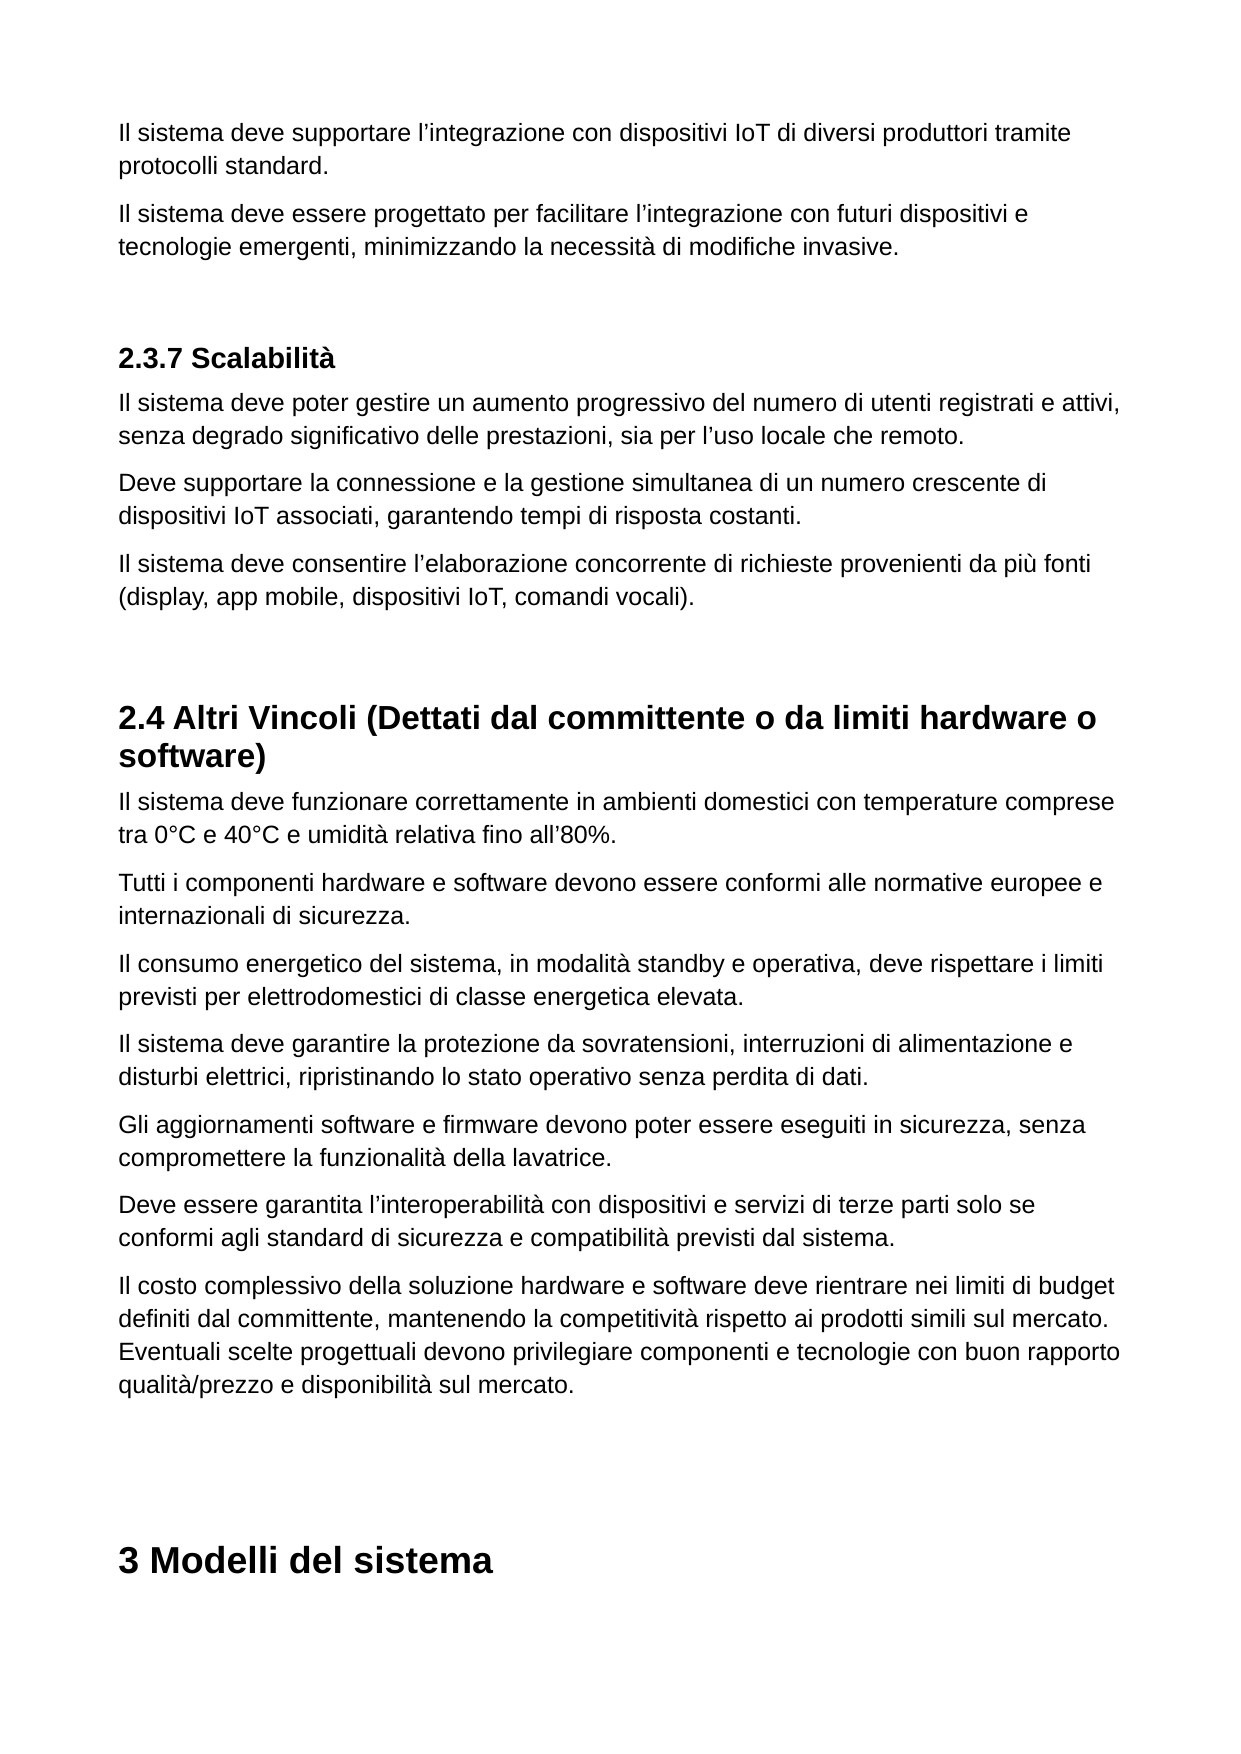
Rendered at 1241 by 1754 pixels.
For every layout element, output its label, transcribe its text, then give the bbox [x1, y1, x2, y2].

text Deve essere garantita l’interoperabilità con dispositivi e servizi di terze parti solo se conformi agli standard di sicurezza e compatibilità previsti dal sistema. [118, 1190, 1122, 1252]
text Gli aggiornamenti software e firmware devono poter essere eseguiti in sicurezza, senza compromettere la funzionalità della lavatrice. [118, 1110, 1122, 1172]
text Il sistema deve garantire la protezione da sovratensioni, interruzioni di alimentazione e disturbi elettrici, ripristinando lo stato operativo senza perdita di dati. [118, 1029, 1122, 1091]
text Il costo complessivo della soluzione hardware e software deve rientrare nei limiti di budget definiti dal committente, mantenendo la competitività rispetto ai prodotti simili sul mercato. Eventuali scelte progettuali devono privilegiare componenti e tecnologie con buon rapporto qualità/prezzo e disponibilità sul mercato. [118, 1271, 1122, 1399]
subtitle 2.4 Altri Vincoli (Dettati dal committente o da limiti hardware o software) [118, 698, 1122, 775]
text Il sistema deve poter gestire un aumento progressivo del numero di utenti registrati e attivi, senza degrado significativo delle prestazioni, sia per l’uso locale che remoto. [118, 388, 1122, 449]
text Il sistema deve consentire l’elaborazione concorrente di richieste provenienti da più fonti (display, app mobile, dispositivi IoT, comandi vocali). [118, 549, 1122, 611]
subtitle 2.3.7 Scalabilità [118, 342, 1122, 375]
text Il consumo energetico del sistema, in modalità standby e operativa, deve rispettare i limiti previsti per elettrodomestici di classe energetica elevata. [118, 948, 1122, 1010]
text Tutti i componenti hardware e software devono essere conformi alle normative europee e internazionali di sicurezza. [118, 868, 1122, 930]
text Deve supportare la connessione e la gestione simultanea di un numero crescente di dispositivi IoT associati, garantendo tempi di risposta costanti. [118, 468, 1122, 530]
subtitle 3 Modelli del sistema [118, 1538, 1122, 1581]
text Il sistema deve supportare l’integrazione con dispositivi IoT di diversi produttori tramite protocolli standard. [118, 118, 1122, 180]
text Il sistema deve essere progettato per facilitare l’integrazione con futuri dispositivi e tecnologie emergenti, minimizzando la necessità di modifiche invasive. [118, 199, 1122, 261]
text Il sistema deve funzionare correttamente in ambienti domestici con temperature comprese tra 0°C e 40°C e umidità relativa fino all’80%. [118, 787, 1122, 849]
